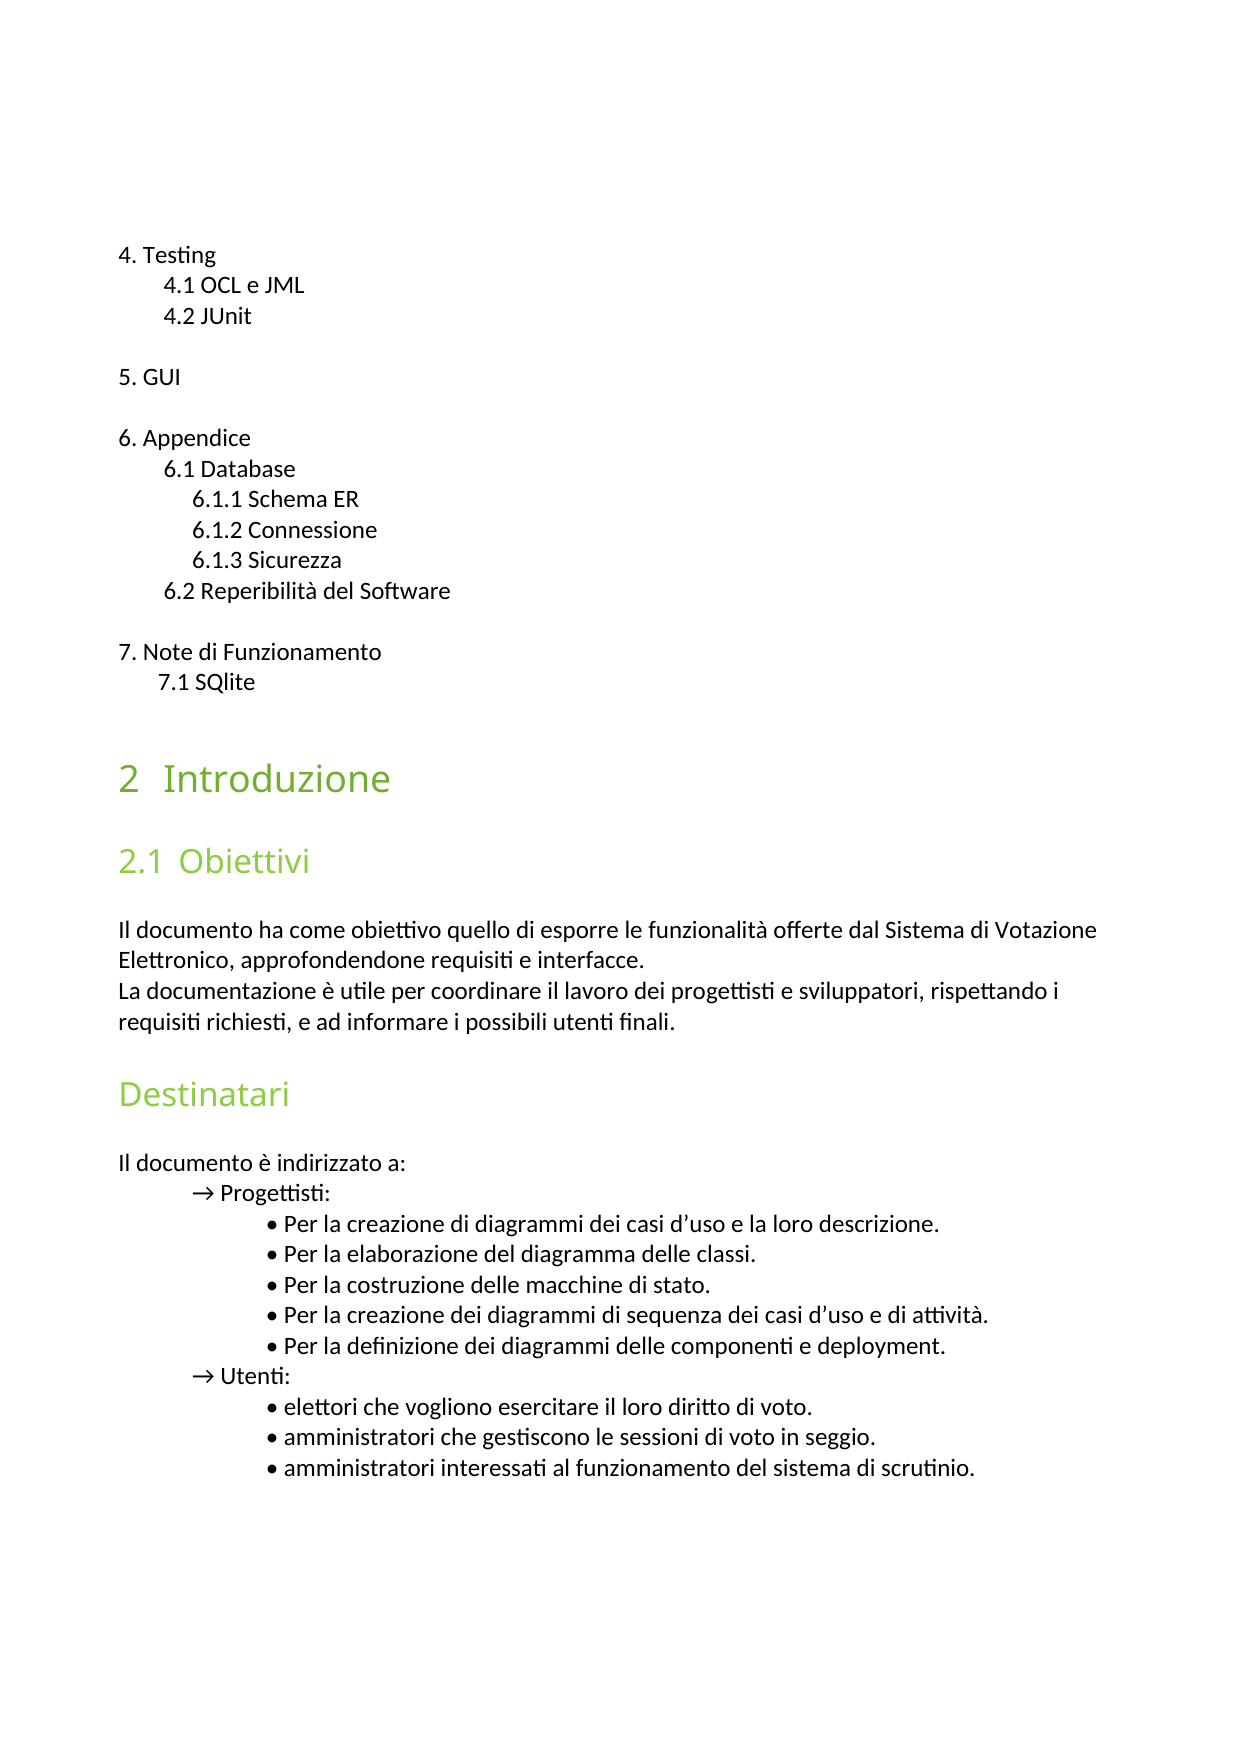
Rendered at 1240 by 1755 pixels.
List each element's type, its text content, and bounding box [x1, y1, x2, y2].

text 6.1.3 Sicurezza [118, 544, 1121, 575]
text • elettori che vogliono esercitare il loro diritto di voto. [118, 1391, 1121, 1422]
subtitle Obiettivi [118, 838, 1121, 884]
text 4. Testing [118, 239, 1121, 270]
text 6.1.1 Schema ER [118, 483, 1121, 514]
text 5. GUI [118, 361, 1121, 392]
text • amministratori che gestiscono le sessioni di voto in seggio. [118, 1422, 1121, 1452]
text 4.1 OCL e JML [118, 270, 1121, 300]
text • Per la creazione dei diagrammi di sequenza dei casi d’uso e di attività. [192, 1299, 1121, 1330]
text 4.2 JUnit [118, 300, 1121, 331]
text 6.1.2 Connessione [118, 514, 1121, 544]
text Il documento ha come obiettivo quello di esporre le funzionalità offerte dal Sistema di Votazione Elettronico, approfondendone requisiti e interfacce. [118, 914, 1121, 975]
subtitle Introduzione [118, 752, 1121, 803]
text • Per la costruzione delle macchine di stato. [192, 1269, 1121, 1299]
text → Utenti: [118, 1361, 1121, 1391]
text → Progettisti: [118, 1177, 1121, 1208]
text 6.1 Database [118, 453, 1121, 483]
text La documentazione è utile per coordinare il lavoro dei progettisti e sviluppatori, rispettando i requisiti richiesti, e ad informare i possibili utenti finali. [118, 975, 1121, 1036]
text • Per la elaborazione del diagramma delle classi. [192, 1238, 1121, 1269]
text 6. Appendice [118, 422, 1121, 453]
text Il documento è indirizzato a: [118, 1147, 1121, 1177]
text • Per la definizione dei diagrammi delle componenti e deployment. [118, 1330, 1121, 1361]
text 6.2 Reperibilità del Software [118, 575, 1121, 605]
subtitle Destinatari [118, 1071, 1121, 1116]
text 7.1 SQlite [118, 666, 1121, 697]
text • amministratori interessati al funzionamento del sistema di scrutinio. [118, 1452, 1121, 1483]
text 7. Note di Funzionamento [118, 636, 1121, 666]
text • Per la creazione di diagrammi dei casi d’uso e la loro descrizione. [192, 1208, 1121, 1238]
